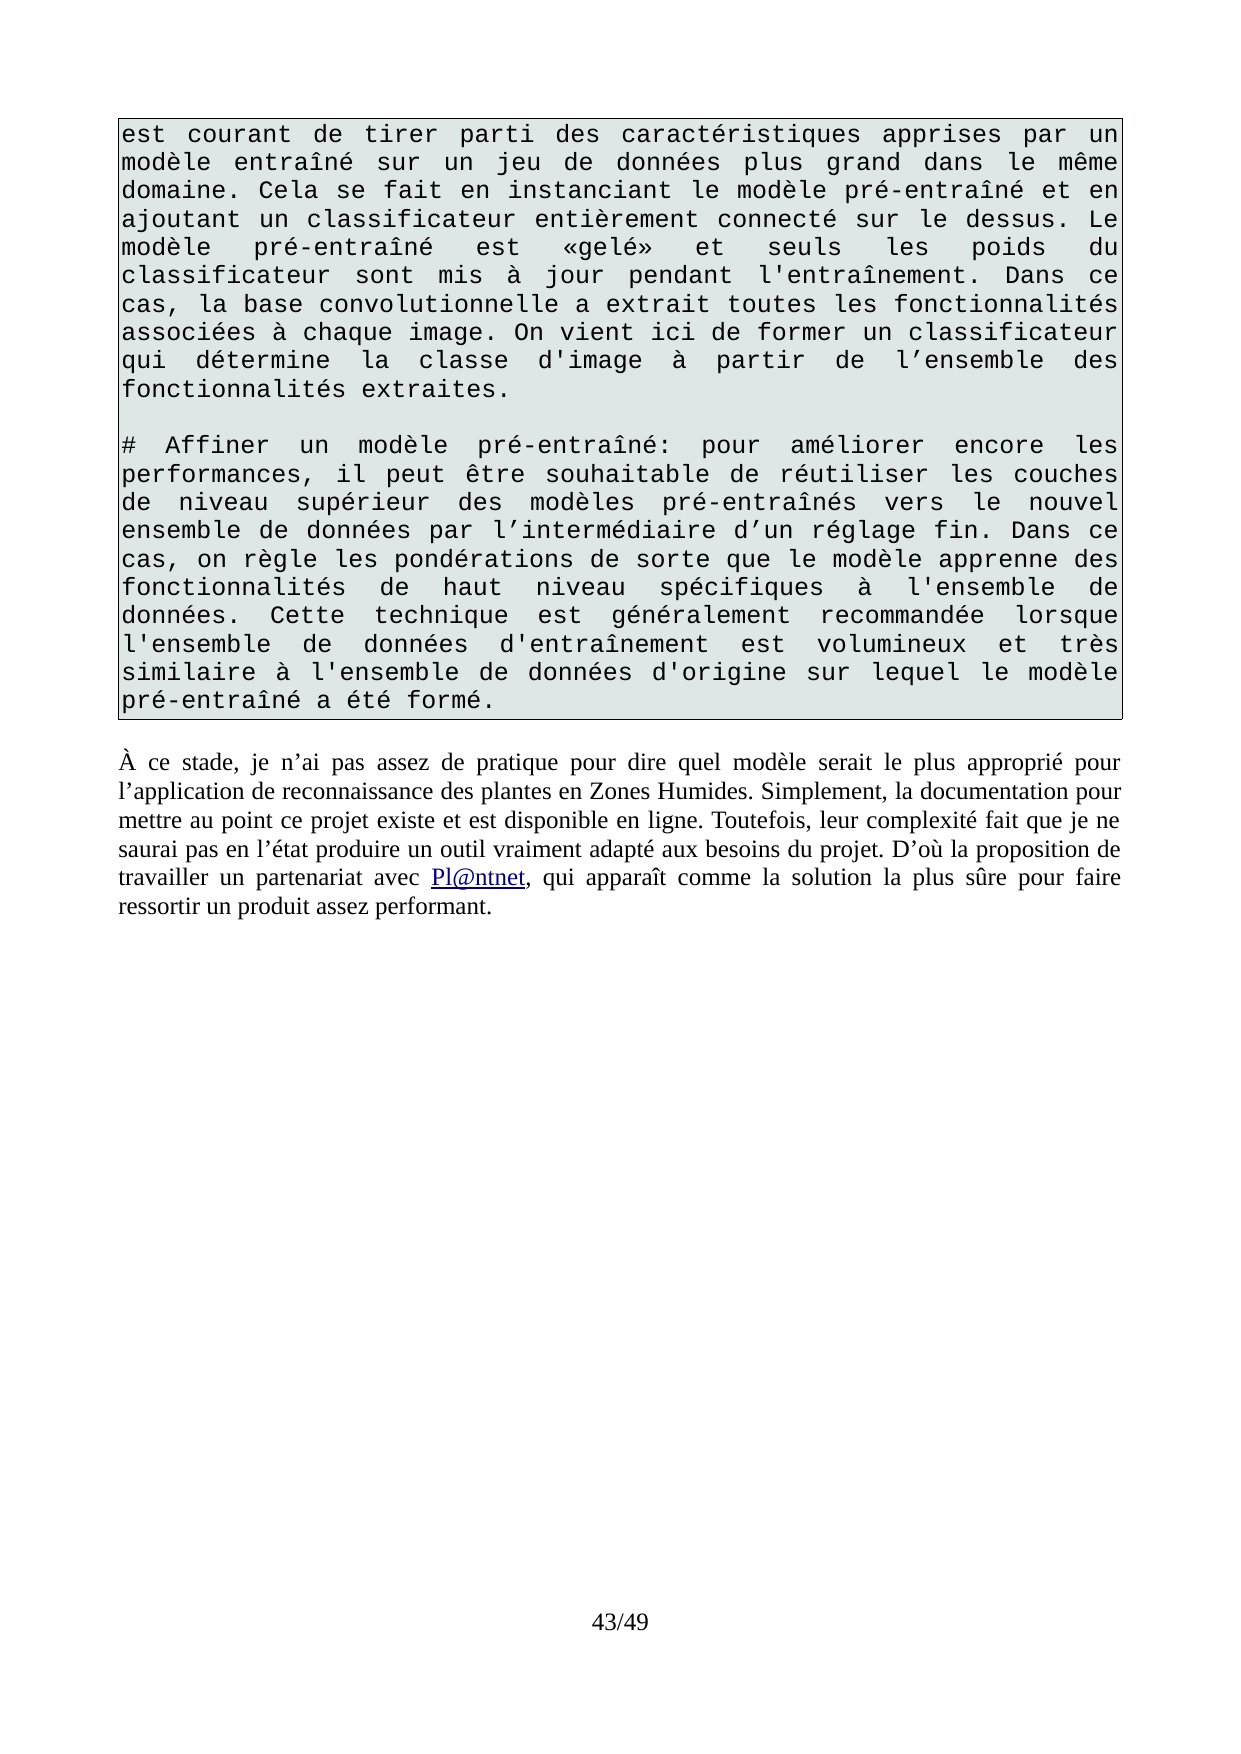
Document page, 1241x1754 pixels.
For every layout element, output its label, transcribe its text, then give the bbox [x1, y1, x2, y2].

text À ce stade, je n’ai pas assez de pratique pour dire quel modèle serait le plus approprié pour l’application de reconnaissance des plantes en Zones Humides. Simplement, la documentation pour mettre au point ce projet existe et est disponible en ligne. Toutefois, leur complexité fait que je ne saurai pas en l’état produire un outil vraiment adapté aux besoins du projet. D’où la proposition de travailler un partenariat avec Pl@ntnet, qui apparaît comme la solution la plus sûre pour faire ressortir un produit assez performant. [118, 747, 1122, 920]
text # Affiner un modèle pré-entraîné: pour améliorer encore les performances, il peut être souhaitable de réutiliser les couches de niveau supérieur des modèles pré-entraînés vers le nouvel ensemble de données par l’intermédiaire d’un réglage fin. Dans ce cas, on règle les pondérations de sorte que le modèle apprenne des fonctionnalités de haut niveau spécifiques à l'ensemble de données. Cette technique est généralement recommandée lorsque l'ensemble de données d'entraînement est volumineux et très similaire à l'ensemble de données d'origine sur lequel le modèle pré-entraîné a été formé. [119, 430, 1122, 719]
text est courant de tirer parti des caractéristiques apprises par un modèle entraîné sur un jeu de données plus grand dans le même domaine. Cela se fait en instanciant le modèle pré-entraîné et en ajoutant un classificateur entièrement connecté sur le dessus. Le modèle pré-entraîné est «gelé» et seuls les poids du classificateur sont mis à jour pendant l'entraînement. Dans ce cas, la base convolutionnelle a extrait toutes les fonctionnalités associées à chaque image. On vient ici de former un classificateur qui détermine la classe d'image à partir de l’ensemble des fonctionnalités extraites. [119, 119, 1122, 401]
